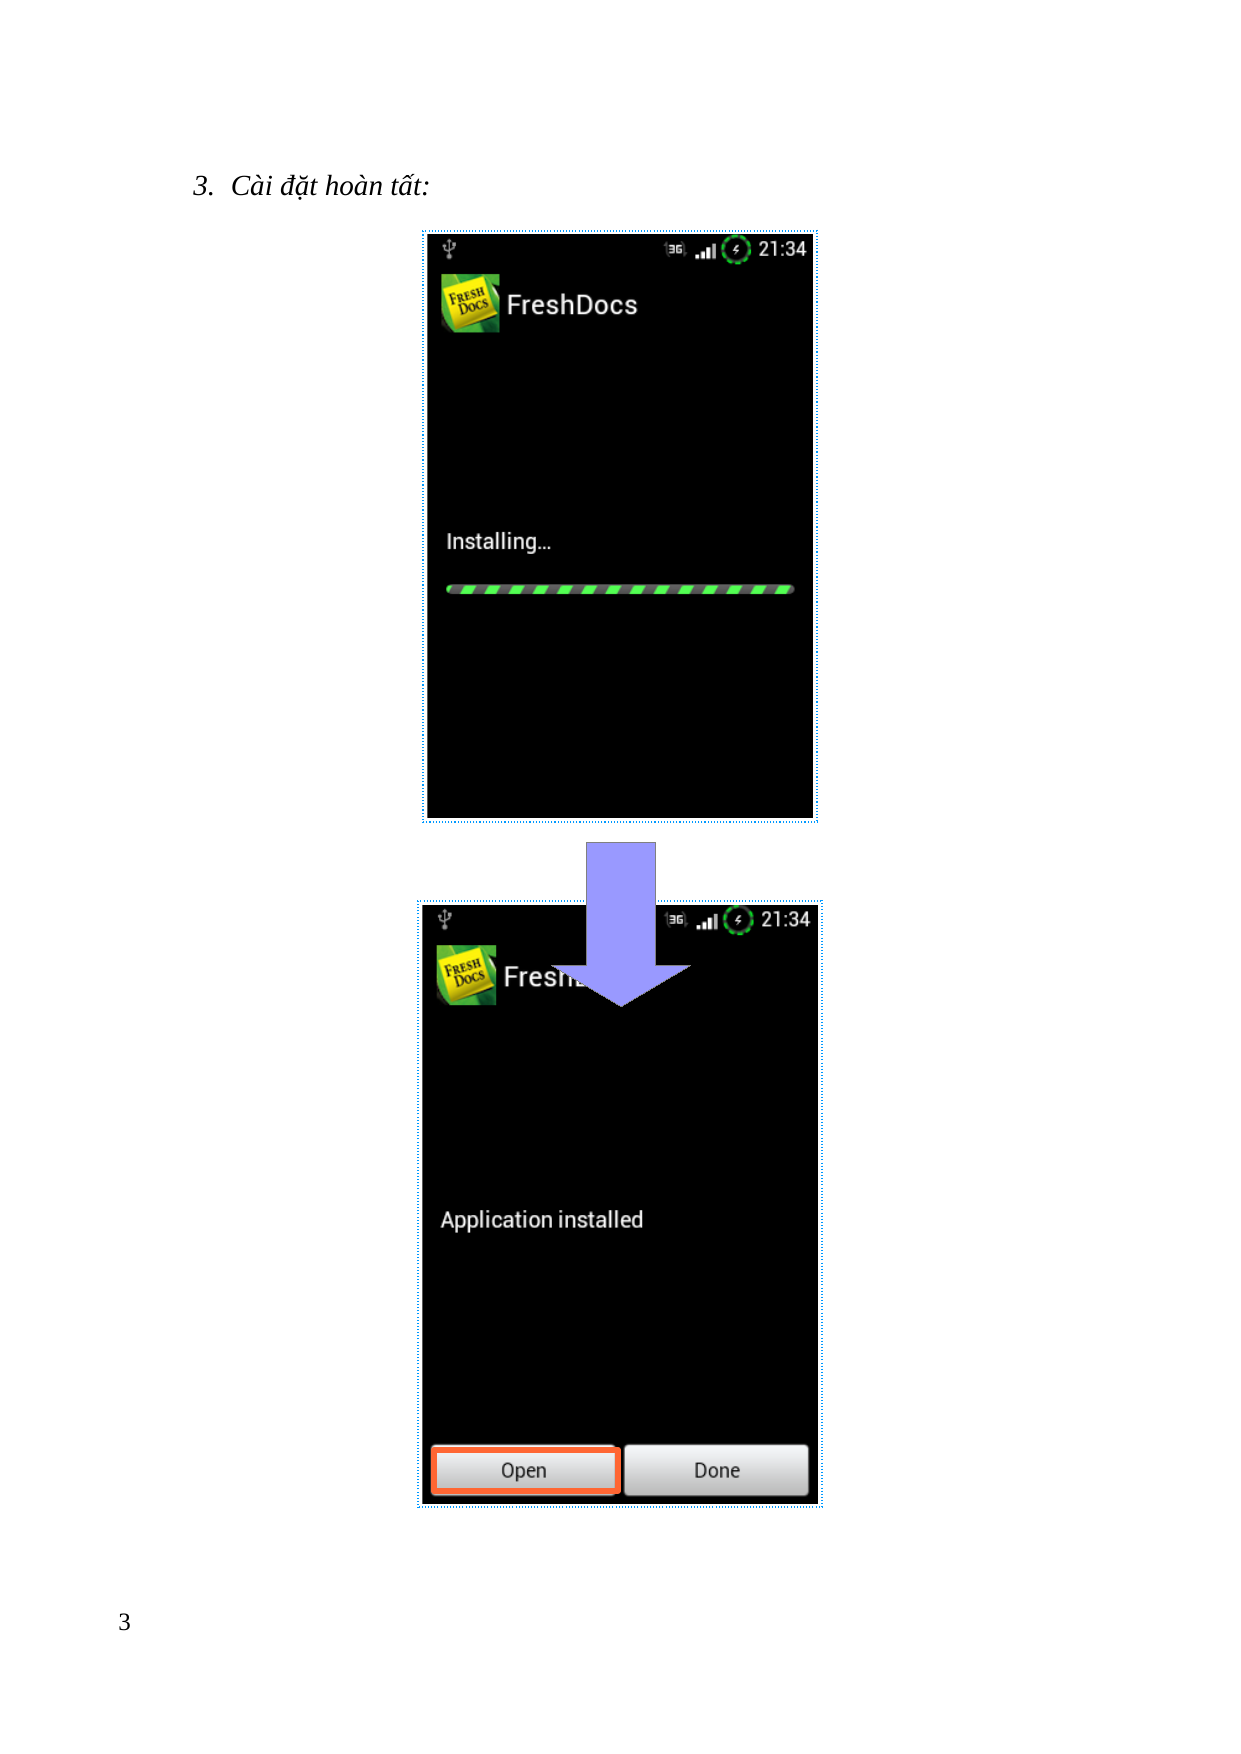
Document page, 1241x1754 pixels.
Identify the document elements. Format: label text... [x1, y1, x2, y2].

picture [422, 905, 818, 1504]
list Cài đặt hoàn tất: [193, 168, 1122, 202]
picture [427, 234, 813, 818]
